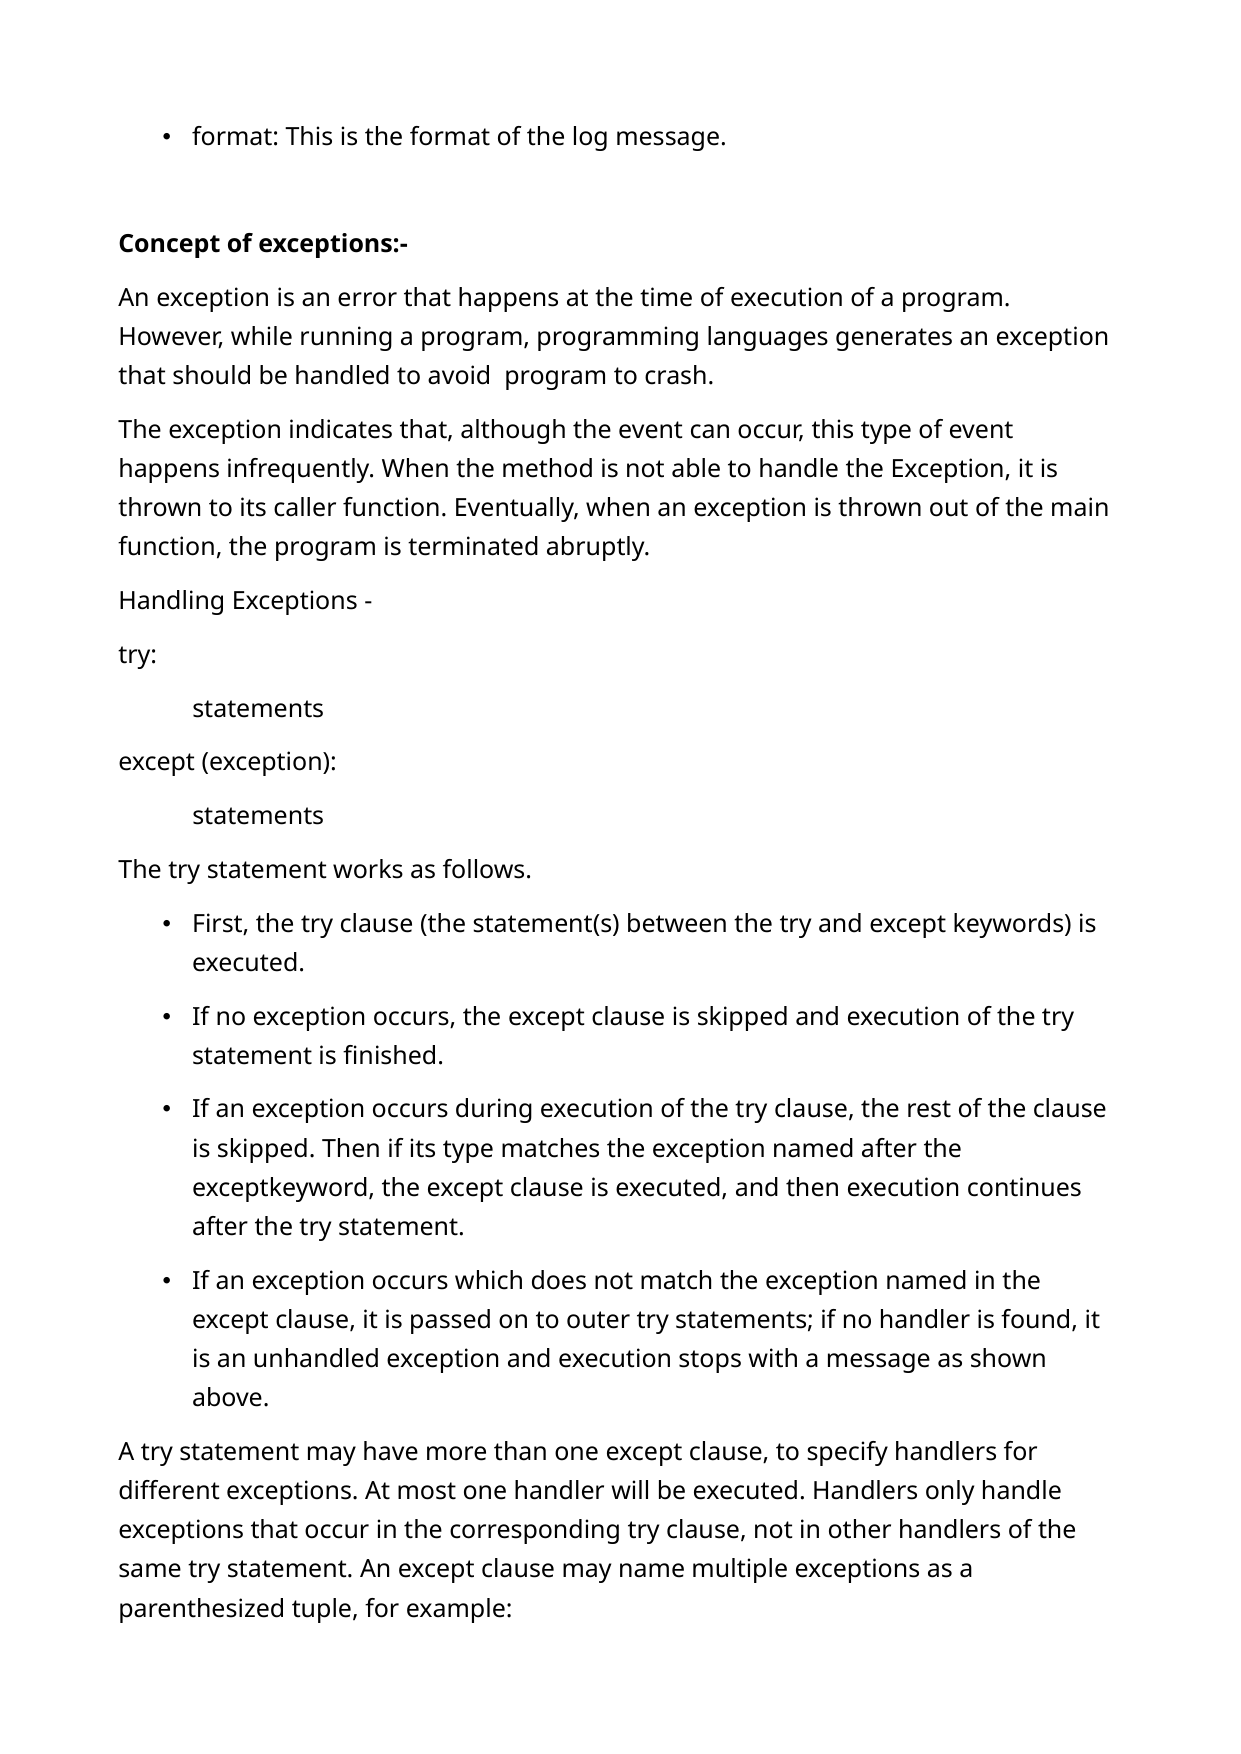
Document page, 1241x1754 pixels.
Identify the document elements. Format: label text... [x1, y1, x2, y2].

list If an exception occurs which does not match the exception named in the except clause, it is passed on to outer try statements; if no handler is found, it is an unhandled exception and execution stops with a message as shown above. [162, 1262, 1122, 1414]
list If an exception occurs during execution of the try clause, the rest of the clause is skipped. Then if its type matches the exception named after the exceptkeyword, the except clause is executed, and then execution continues after the try statement. [162, 1091, 1122, 1243]
text statements [118, 690, 1122, 724]
text try: [118, 636, 1122, 671]
text Concept of exceptions:- [118, 226, 1122, 260]
list format: This is the format of the log message. [162, 118, 1122, 152]
list If no exception occurs, the except clause is skipped and execution of the try statement is finished. [162, 998, 1122, 1071]
text statements [118, 798, 1122, 832]
text A try statement may have more than one except clause, to specify handlers for different exceptions. At most one handler will be executed. Handlers only handle exceptions that occur in the corresponding try clause, not in other handlers of the same try statement. An except clause may name multiple exceptions as a parenthesized tuple, for example: [118, 1433, 1122, 1624]
list First, the try clause (the statement(s) between the try and except keywords) is executed. [162, 905, 1122, 978]
text The try statement works as follows. [118, 851, 1122, 886]
text Handling Exceptions - [118, 583, 1122, 617]
text except (exception): [118, 744, 1122, 778]
text An exception is an error that happens at the time of execution of a program. However, while running a program, programming languages generates an exception that should be handled to avoid program to crash. [118, 279, 1122, 392]
text The exception indicates that, although the event can occur, this type of event happens infrequently. When the method is not able to handle the Exception, it is thrown to its caller function. Eventually, when an exception is thrown out of the main function, the program is terminated abruptly. [118, 411, 1122, 563]
